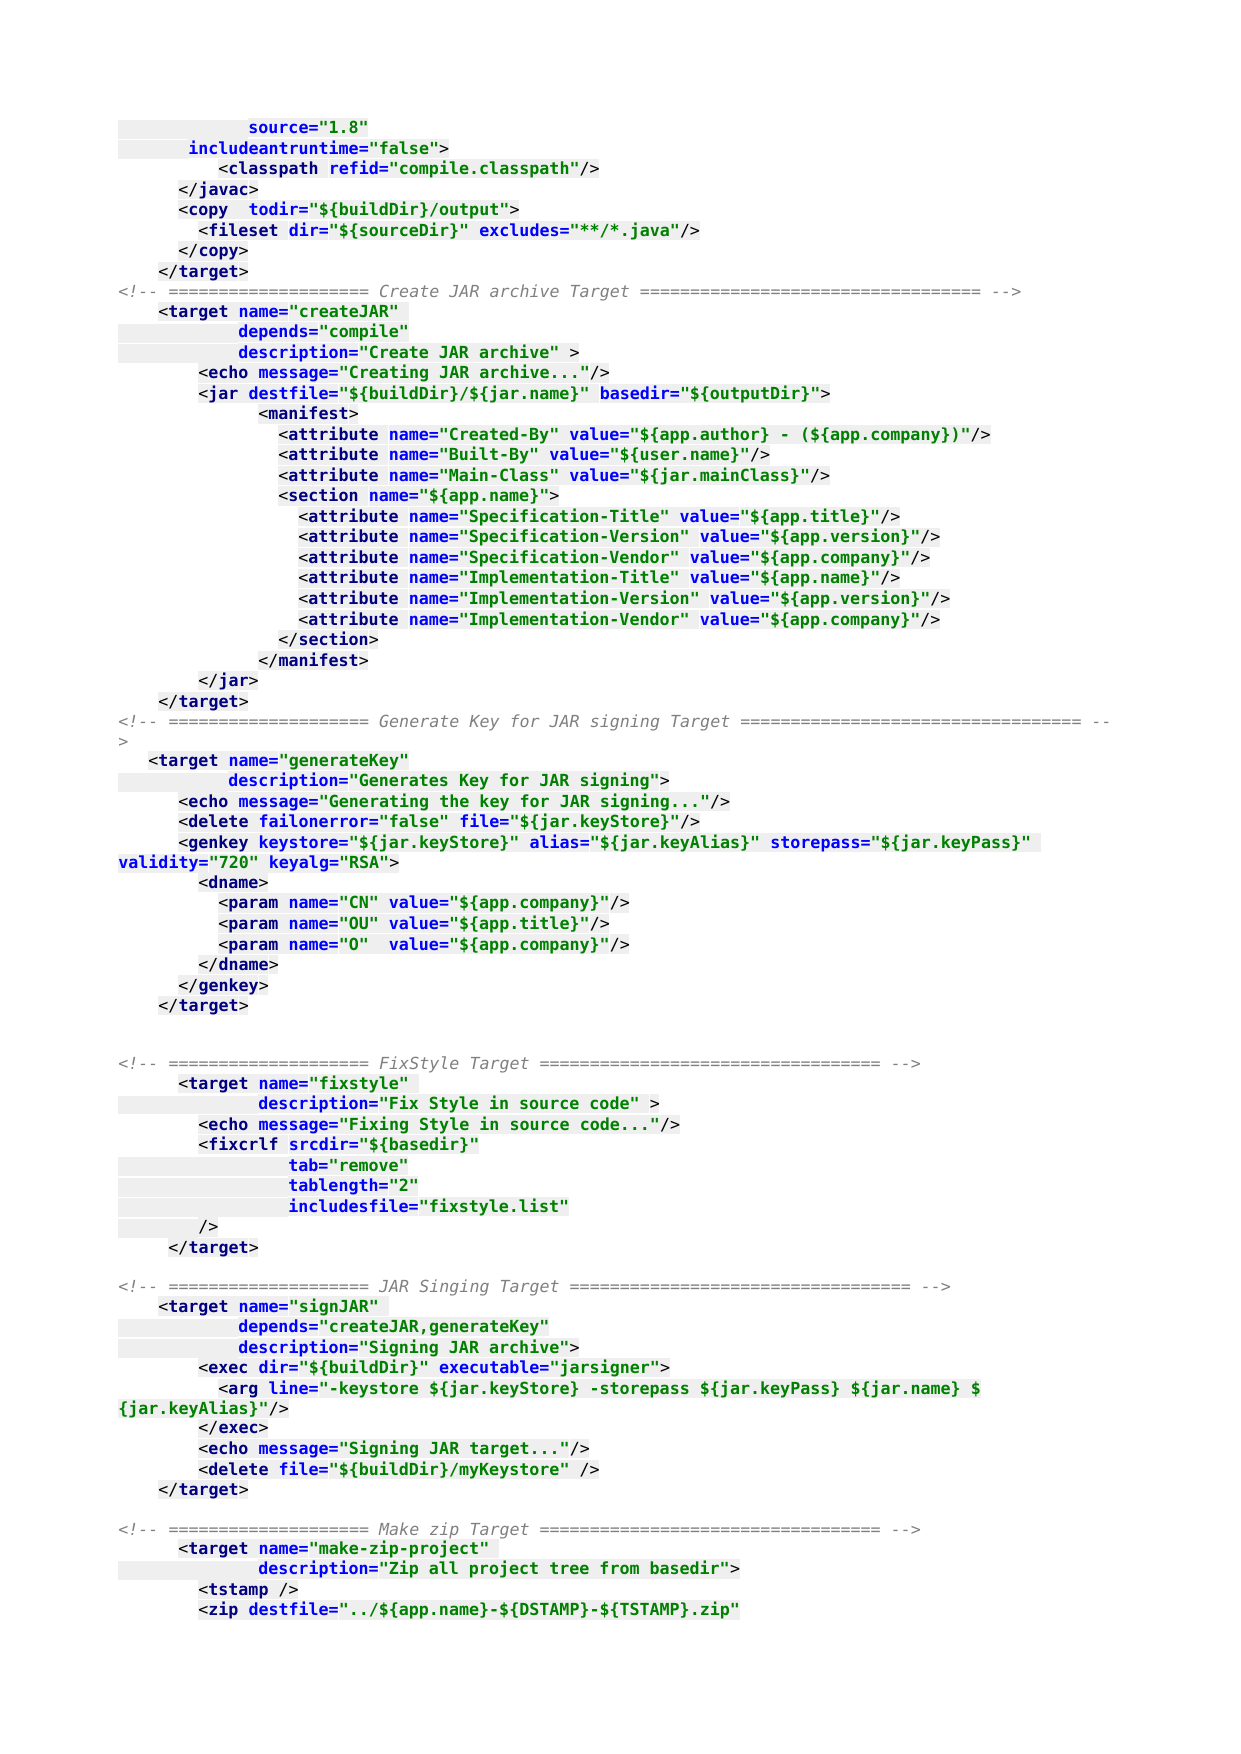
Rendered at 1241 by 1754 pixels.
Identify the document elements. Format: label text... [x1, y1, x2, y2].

text <attribute name="Implementation-Vendor" value="${app.company}"/> [118, 609, 1122, 630]
text <manifest> [118, 404, 1122, 425]
text <echo message="Fixing Style in source code..."/> [118, 1114, 1122, 1135]
text description="Create JAR archive" > [118, 343, 1122, 363]
text <classpath refid="compile.classpath"/> [118, 159, 1122, 180]
text <target name="generateKey" [118, 751, 1122, 771]
text <echo message="Generating the key for JAR signing..."/> [118, 792, 1122, 812]
text <attribute name="Implementation-Title" value="${app.name}"/> [118, 568, 1122, 589]
text </target> [118, 996, 1122, 1016]
text includeantruntime="false"> [118, 139, 1122, 159]
text <param name="OU" value="${app.title}"/> [118, 914, 1122, 934]
text <attribute name="Specification-Title" value="${app.title}"/> [118, 507, 1122, 527]
text description="Signing JAR archive"> [118, 1337, 1122, 1358]
text <echo message="Creating JAR archive..."/> [118, 363, 1122, 384]
text <zip destfile="../${app.name}-${DSTAMP}-${TSTAMP}.zip" [118, 1600, 1122, 1621]
text <!-- ==================== Create JAR archive Target ================================== --> [118, 282, 1122, 302]
text <tstamp /> [118, 1580, 1122, 1600]
text <attribute name="Specification-Vendor" value="${app.company}"/> [118, 548, 1122, 568]
text <copy todir="${buildDir}/output"> [118, 200, 1122, 221]
text <exec dir="${buildDir}" executable="jarsigner"> [118, 1358, 1122, 1378]
text <jar destfile="${buildDir}/${jar.name}" basedir="${outputDir}"> [118, 384, 1122, 404]
text <!-- ==================== JAR Singing Target ================================== --> [118, 1277, 1122, 1296]
text <param name="O" value="${app.company}"/> [118, 934, 1122, 955]
text <target name="make-zip-project" [118, 1539, 1122, 1559]
text <echo message="Signing JAR target..."/> [118, 1439, 1122, 1459]
text </copy> [118, 241, 1122, 262]
text <dname> [118, 873, 1122, 893]
text </dname> [118, 955, 1122, 975]
text <fileset dir="${sourceDir}" excludes="**/*.java"/> [118, 221, 1122, 241]
text </target> [118, 1480, 1122, 1501]
text </section> [118, 630, 1122, 651]
text tablength="2" [118, 1176, 1122, 1197]
text </target> [118, 692, 1122, 712]
text </jar> [118, 671, 1122, 692]
text </genkey> [118, 975, 1122, 996]
text <arg line="-keystore ${jar.keyStore} -storepass ${jar.keyPass} ${jar.name} ${jar.keyAlias}"/> [118, 1378, 1122, 1418]
text <delete failonerror="false" file="${jar.keyStore}"/> [118, 812, 1122, 833]
text description="Generates Key for JAR signing"> [118, 771, 1122, 792]
text </target> [118, 1238, 1122, 1258]
text depends="createJAR,generateKey" [118, 1317, 1122, 1337]
text </exec> [118, 1418, 1122, 1439]
text /> [118, 1217, 1122, 1238]
text <section name="${app.name}"> [118, 486, 1122, 507]
text <attribute name="Implementation-Version" value="${app.version}"/> [118, 589, 1122, 609]
text <param name="CN" value="${app.company}"/> [118, 893, 1122, 914]
text description="Fix Style in source code" > [118, 1094, 1122, 1114]
text <fixcrlf srcdir="${basedir}" [118, 1135, 1122, 1156]
text description="Zip all project tree from basedir"> [118, 1559, 1122, 1580]
text </javac> [118, 180, 1122, 200]
text <target name="createJAR" [118, 302, 1122, 322]
text </target> [118, 262, 1122, 282]
text <attribute name="Built-By" value="${user.name}"/> [118, 445, 1122, 466]
text <!-- ==================== FixStyle Target ================================== --> [118, 1054, 1122, 1073]
text <genkey keystore="${jar.keyStore}" alias="${jar.keyAlias}" storepass="${jar.keyPass}" validity="720" keyalg="RSA"> [118, 833, 1122, 873]
text tab="remove" [118, 1156, 1122, 1176]
text <!-- ==================== Generate Key for JAR signing Target ================================== --> [118, 712, 1122, 751]
text <delete file="${buildDir}/myKeystore" /> [118, 1459, 1122, 1480]
text includesfile="fixstyle.list" [118, 1197, 1122, 1217]
text <!-- ==================== Make zip Target ================================== --> [118, 1519, 1122, 1539]
text <attribute name="Specification-Version" value="${app.version}"/> [118, 527, 1122, 548]
text <target name="fixstyle" [118, 1073, 1122, 1094]
text </manifest> [118, 651, 1122, 671]
text <attribute name="Created-By" value="${app.author} - (${app.company})"/> [118, 425, 1122, 445]
text <target name="signJAR" [118, 1296, 1122, 1317]
text depends="compile" [118, 322, 1122, 343]
text <attribute name="Main-Class" value="${jar.mainClass}"/> [118, 466, 1122, 486]
text source="1.8" [118, 118, 1122, 139]
